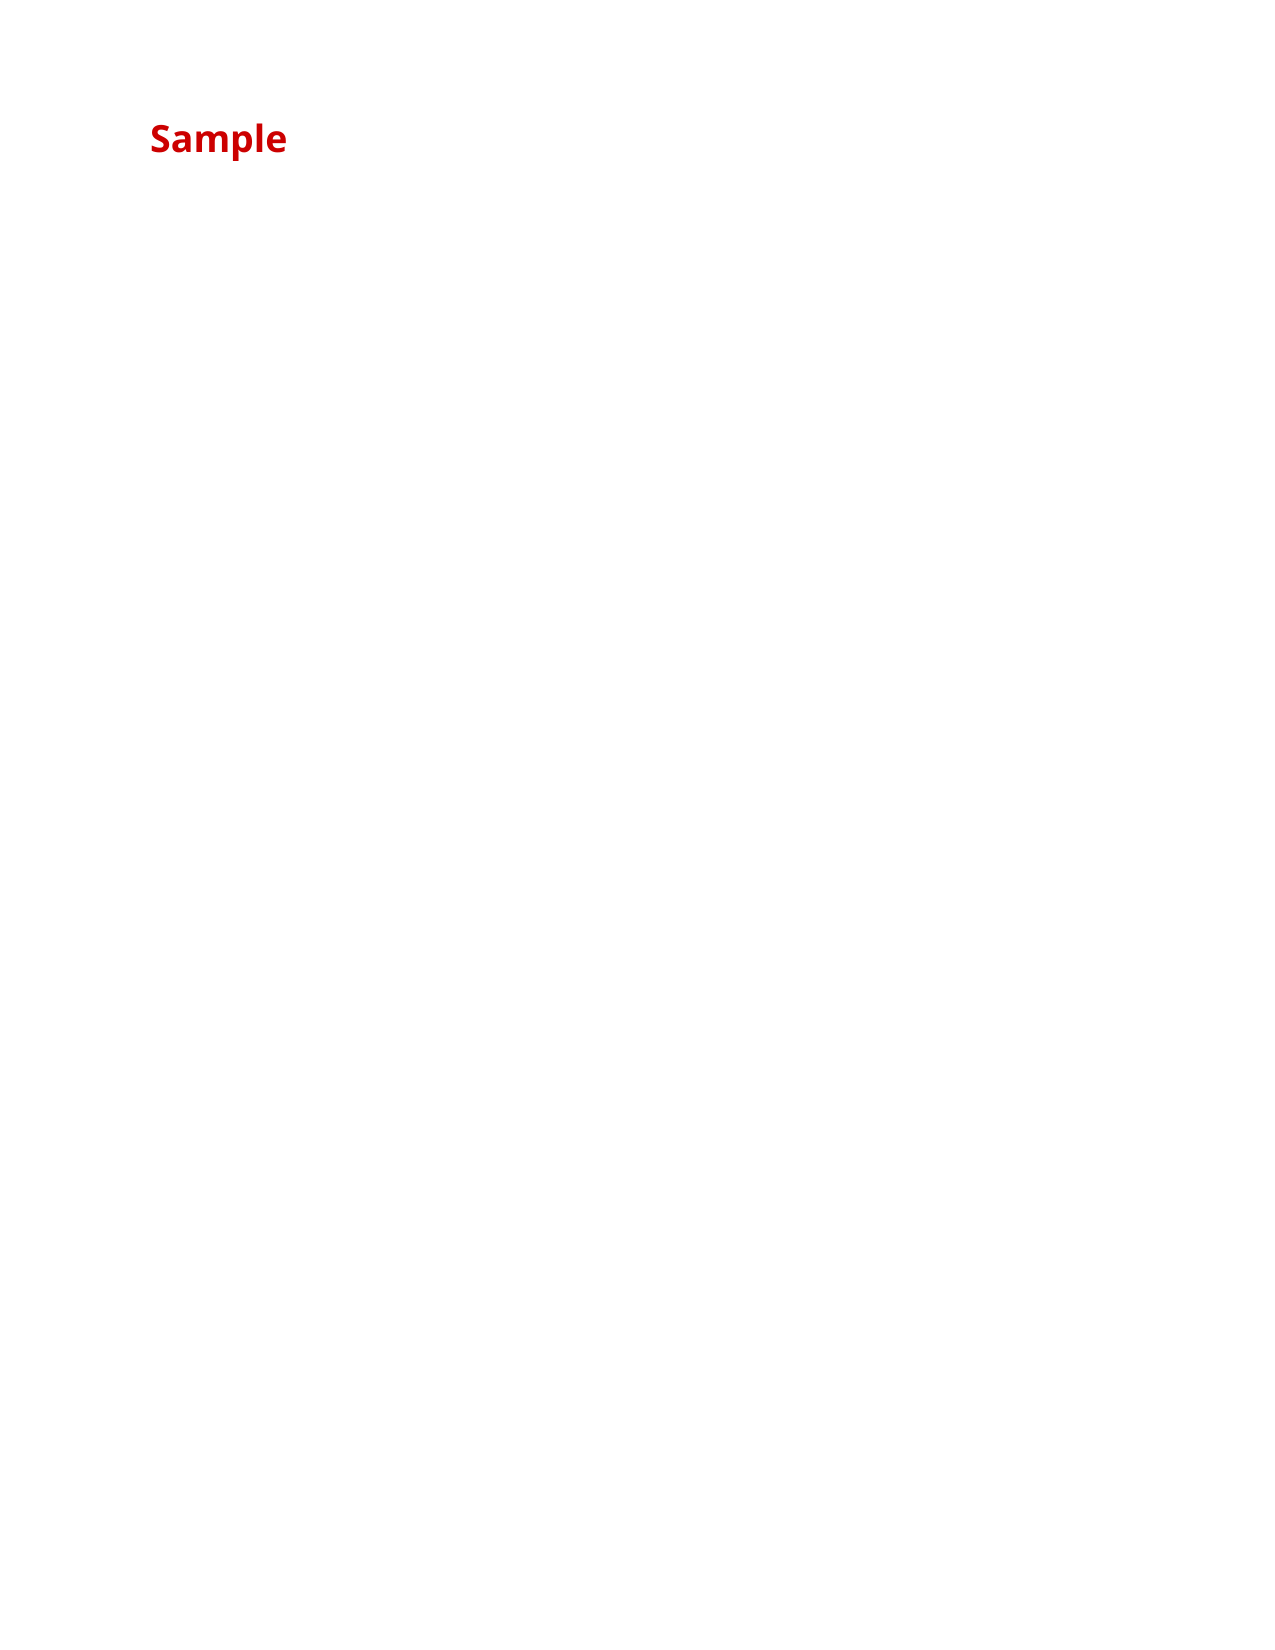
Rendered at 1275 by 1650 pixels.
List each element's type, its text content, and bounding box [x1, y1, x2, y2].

subtitle Sample [150, 112, 1125, 163]
